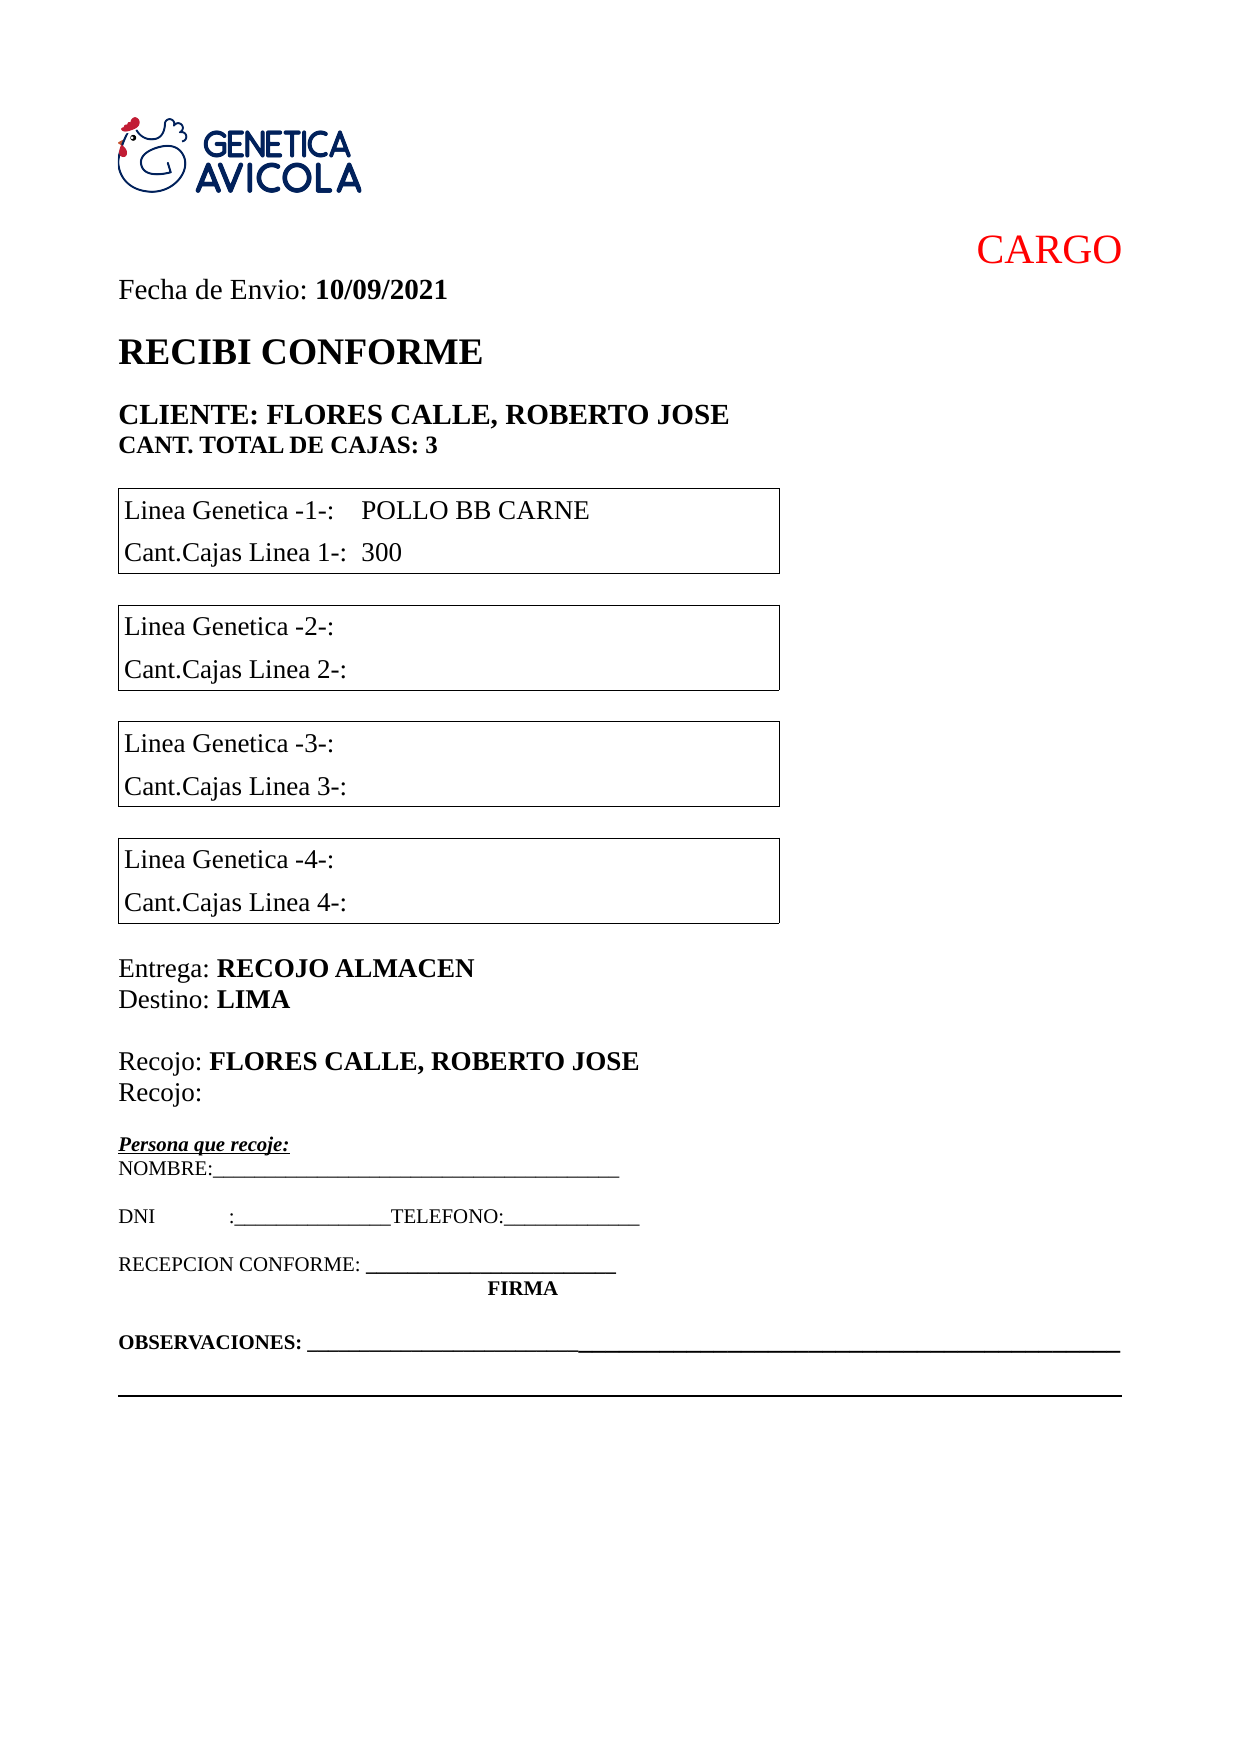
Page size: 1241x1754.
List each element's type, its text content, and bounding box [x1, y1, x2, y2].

text Destino: LIMA [118, 983, 1122, 1014]
table_cell Cant.Cajas Linea 3-: [119, 764, 356, 806]
table_cell Linea Genetica -2-: [119, 606, 356, 647]
table_cell [356, 764, 779, 806]
table_header Linea Genetica -1-: [119, 489, 356, 531]
text RECEPCION CONFORME: ________________________ [118, 1252, 1122, 1276]
table_header POLLO BB CARNE [356, 489, 779, 531]
table_cell Cant.Cajas Linea 4-: [119, 880, 356, 923]
table_cell [118, 807, 356, 838]
table_cell [356, 574, 779, 604]
table_cell [356, 691, 779, 721]
table_cell Linea Genetica -3-: [119, 722, 356, 764]
picture [117, 117, 362, 193]
text NOMBRE:_______________________________________ [118, 1156, 1122, 1180]
table_cell Cant.Cajas Linea 1-: [119, 531, 356, 573]
text Fecha de Envio: 10/09/2021 [118, 272, 1122, 306]
text Recojo: FLORES CALLE, ROBERTO JOSE [118, 1045, 1122, 1076]
text OBSERVACIONES: __________________________________________________________________ [118, 1324, 1122, 1355]
table_cell [356, 839, 779, 880]
table_cell [356, 807, 779, 838]
table_cell 300 [356, 531, 779, 573]
table_cell [118, 691, 356, 721]
text Recojo: [118, 1076, 1122, 1108]
table_cell [356, 880, 779, 923]
text DNI :_______________TELEFONO:_____________ [118, 1204, 1122, 1228]
table_cell [356, 722, 779, 764]
table_cell [118, 574, 356, 604]
text CANT. TOTAL DE CAJAS: 3 [118, 431, 1122, 459]
text Entrega: RECOJO ALMACEN [118, 952, 1122, 983]
text CLIENTE: FLORES CALLE, ROBERTO JOSE [118, 397, 1122, 431]
table_cell Cant.Cajas Linea 2-: [119, 647, 356, 690]
table_cell [356, 606, 779, 647]
text FIRMA [118, 1276, 1122, 1300]
text RECIBI CONFORME [118, 330, 1122, 373]
table_cell [356, 647, 779, 690]
text Persona que recoje: [118, 1132, 1122, 1156]
text CARGO [118, 224, 1122, 272]
table_cell Linea Genetica -4-: [119, 839, 356, 880]
